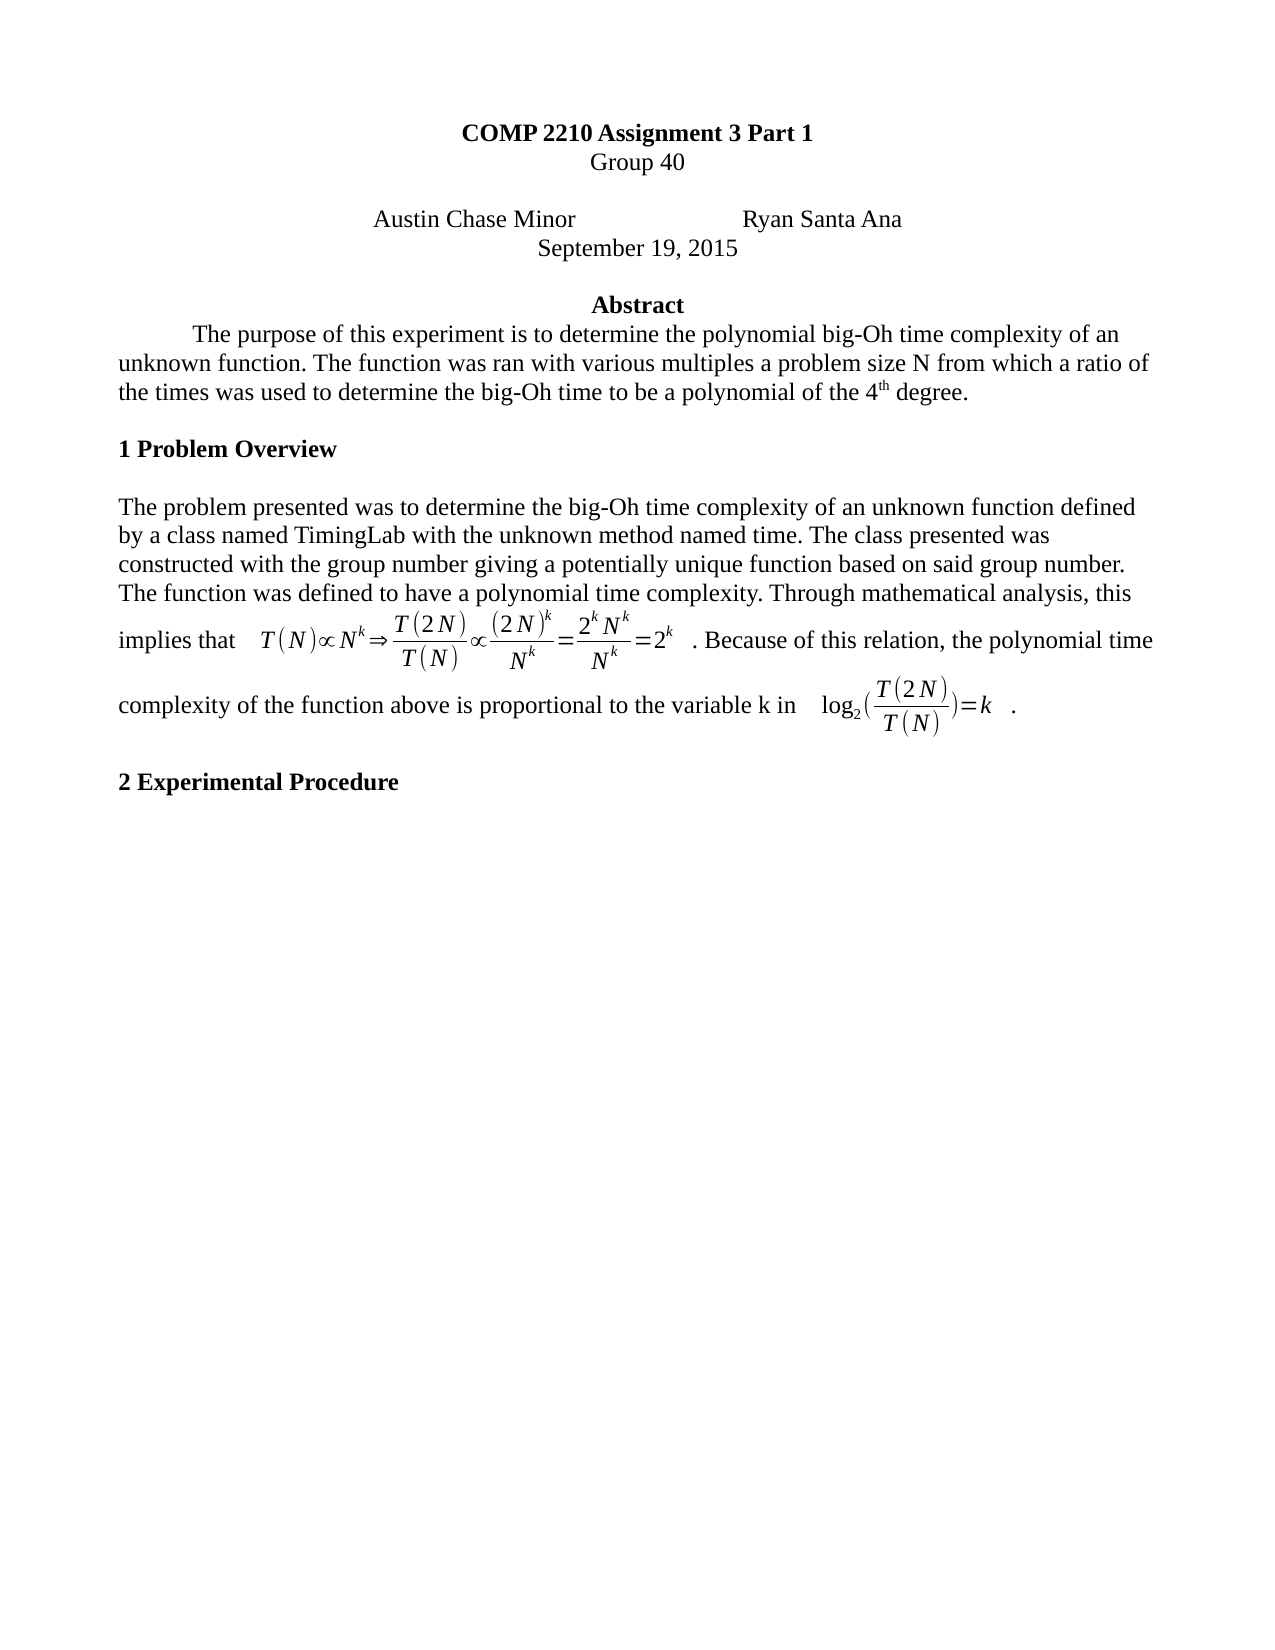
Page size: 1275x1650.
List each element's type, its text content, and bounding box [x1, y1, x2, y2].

text 2 Experimental Procedure [118, 767, 1157, 796]
text 1 Problem Overview [118, 434, 1157, 463]
text COMP 2210 Assignment 3 Part 1 [118, 118, 1157, 147]
text Austin Chase Minor Ryan Santa Ana [118, 204, 1157, 233]
text September 19, 2015 [118, 233, 1157, 262]
text The problem presented was to determine the big-Oh time complexity of an unknown function defined by a class named TimingLab with the unknown method named time. The class presented was constructed with the group number giving a potentially unique function based on said group number. The function was defined to have a polynomial time complexity. Through mathematical analysis, this implies that . Because of this relation, the polynomial time complexity of the function above is proportional to the variable k in . [118, 492, 1157, 738]
text Group 40 [118, 147, 1157, 176]
text The purpose of this experiment is to determine the polynomial big-Oh time complexity of an unknown function. The function was ran with various multiples a problem size N from which a ratio of the times was used to determine the big-Oh time to be a polynomial of the 4th degree. [118, 319, 1157, 406]
text Abstract [118, 291, 1157, 319]
